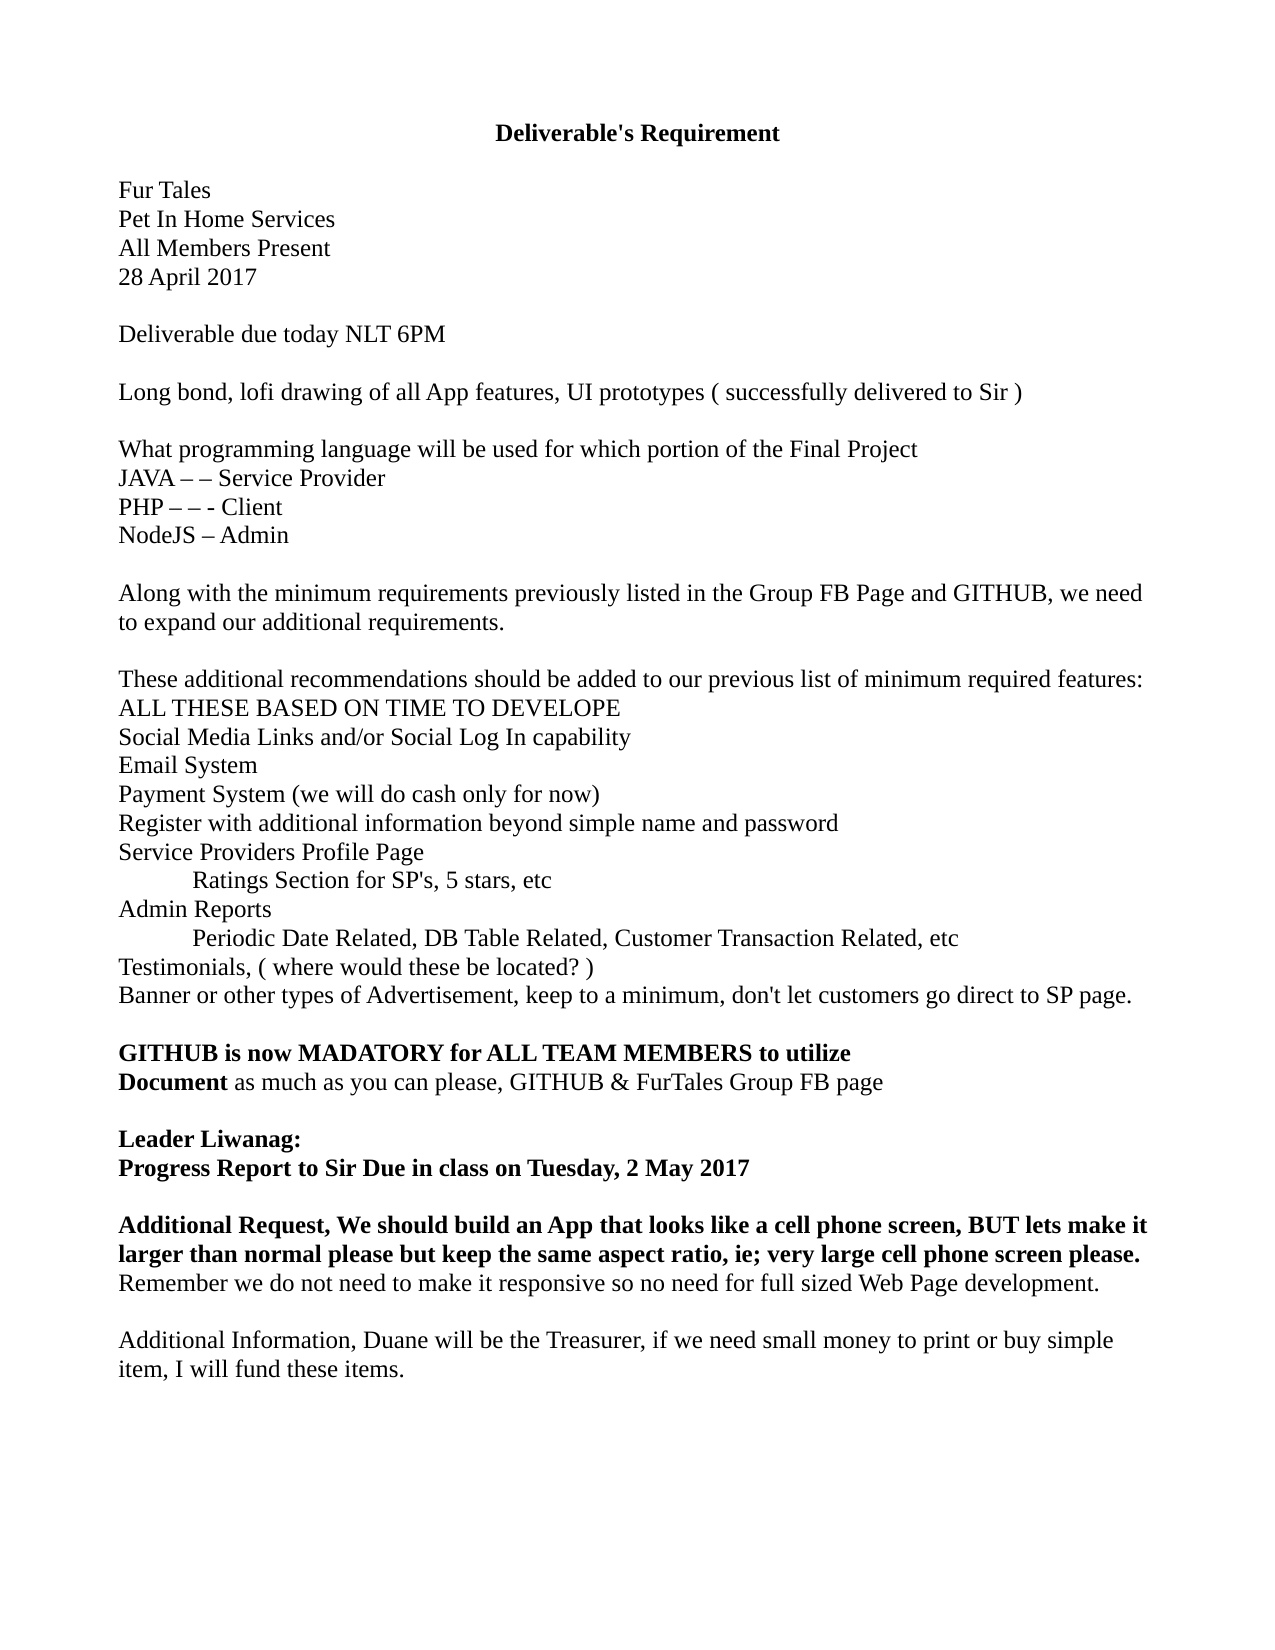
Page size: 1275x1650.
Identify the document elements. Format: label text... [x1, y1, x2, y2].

text Additional Information, Duane will be the Treasurer, if we need small money to print or buy simple item, I will fund these items. [118, 1326, 1157, 1383]
text All Members Present [118, 233, 1157, 262]
text Testimonials, ( where would these be located? ) [118, 952, 1157, 981]
text Document as much as you can please, GITHUB & FurTales Group FB page [118, 1067, 1157, 1096]
text NodeJS – Admin [118, 521, 1157, 549]
text 28 April 2017 [118, 262, 1157, 291]
text GITHUB is now MADATORY for ALL TEAM MEMBERS to utilize [118, 1038, 1157, 1067]
text Leader Liwanag: [118, 1124, 1157, 1153]
text Payment System (we will do cash only for now) [118, 779, 1157, 808]
text PHP – – - Client [118, 492, 1157, 521]
text Social Media Links and/or Social Log In capability [118, 722, 1157, 751]
text Along with the minimum requirements previously listed in the Group FB Page and GITHUB, we need to expand our additional requirements. [118, 578, 1157, 636]
text ALL THESE BASED ON TIME TO DEVELOPE [118, 693, 1157, 722]
text These additional recommendations should be added to our previous list of minimum required features: [118, 664, 1157, 693]
text Email System [118, 751, 1157, 779]
text Progress Report to Sir Due in class on Tuesday, 2 May 2017 [118, 1153, 1157, 1182]
text Service Providers Profile Page [118, 837, 1157, 866]
text Long bond, lofi drawing of all App features, UI prototypes ( successfully delivered to Sir ) [118, 377, 1157, 406]
text What programming language will be used for which portion of the Final Project [118, 434, 1157, 463]
text Fur Tales [118, 176, 1157, 204]
text Deliverable's Requirement [118, 118, 1157, 147]
text Periodic Date Related, DB Table Related, Customer Transaction Related, etc [118, 923, 1157, 952]
text JAVA – – Service Provider [118, 463, 1157, 492]
text Admin Reports [118, 894, 1157, 923]
text Banner or other types of Advertisement, keep to a minimum, don't let customers go direct to SP page. [118, 981, 1157, 1009]
text Ratings Section for SP's, 5 stars, etc [118, 866, 1157, 894]
text Deliverable due today NLT 6PM [118, 319, 1157, 348]
text Register with additional information beyond simple name and password [118, 808, 1157, 837]
text Additional Request, We should build an App that looks like a cell phone screen, BUT lets make it larger than normal please but keep the same aspect ratio, ie; very large cell phone screen please. Remember we do not need to make it responsive so no need for full sized Web Page development. [118, 1211, 1157, 1297]
text Pet In Home Services [118, 204, 1157, 233]
